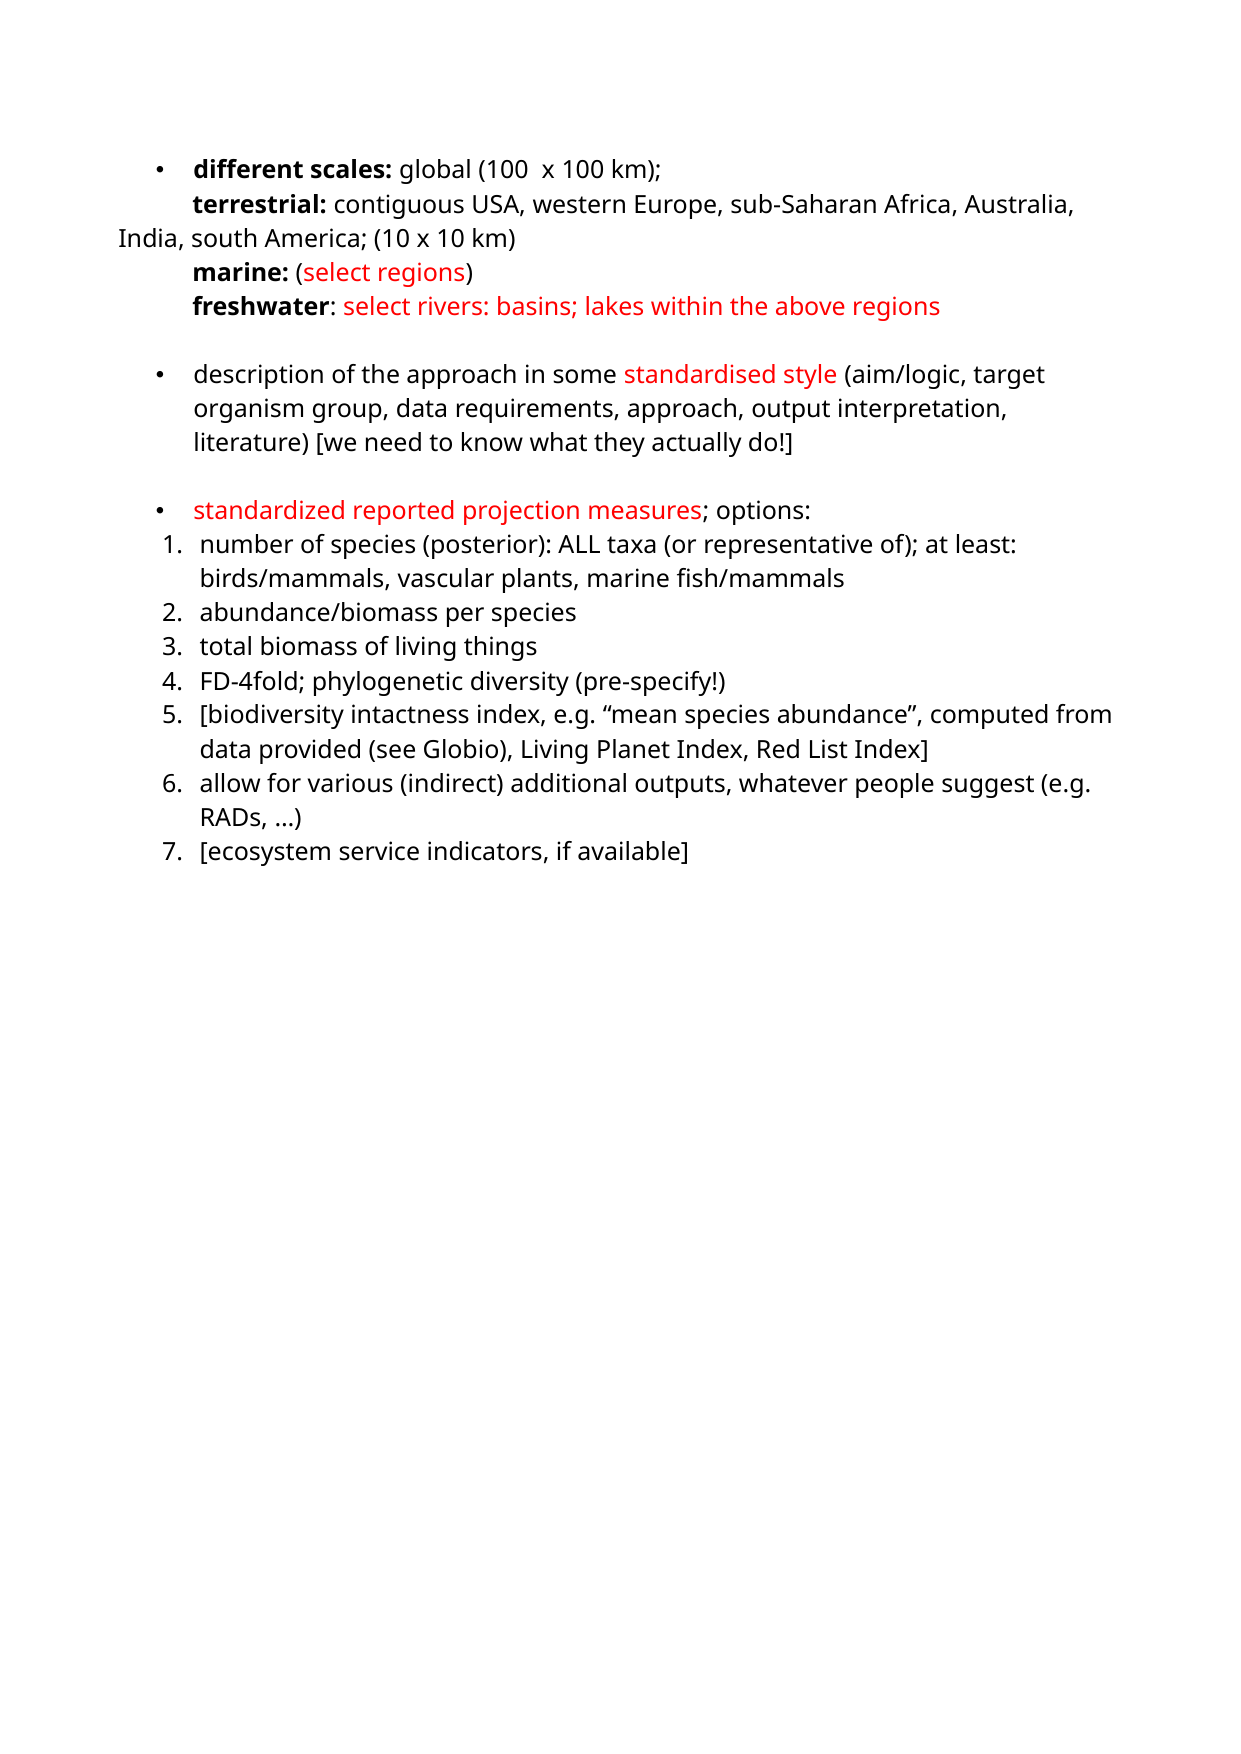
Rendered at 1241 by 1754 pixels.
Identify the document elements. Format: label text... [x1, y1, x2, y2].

text marine: (select regions) [118, 254, 1122, 288]
list description of the approach in some standardised style (aim/logic, target organism group, data requirements, approach, output interpretation, literature) [we need to know what they actually do!] [156, 357, 1122, 459]
list number of species (posterior): ALL taxa (or representative of); at least: birds/mammals, vascular plants, marine fish/mammals [162, 527, 1122, 595]
list abundance/biomass per species [162, 595, 1122, 629]
list standardized reported projection measures; options: [156, 493, 1122, 527]
list total biomass of living things [162, 629, 1122, 663]
list allow for various (indirect) additional outputs, whatever people suggest (e.g. RADs, …) [162, 765, 1122, 833]
list [biodiversity intactness index, e.g. “mean species abundance”, computed from data provided (see Globio), Living Planet Index, Red List Index] [162, 697, 1122, 765]
list FD-4fold; phylogenetic diversity (pre-specify!) [162, 663, 1122, 697]
list [ecosystem service indicators, if available] [162, 833, 1122, 867]
list different scales: global (100 x 100 km); [156, 152, 1122, 186]
text terrestrial: contiguous USA, western Europe, sub-Saharan Africa, Australia, India, south America; (10 x 10 km) [118, 186, 1122, 254]
text freshwater: select rivers: basins; lakes within the above regions [118, 288, 1122, 322]
